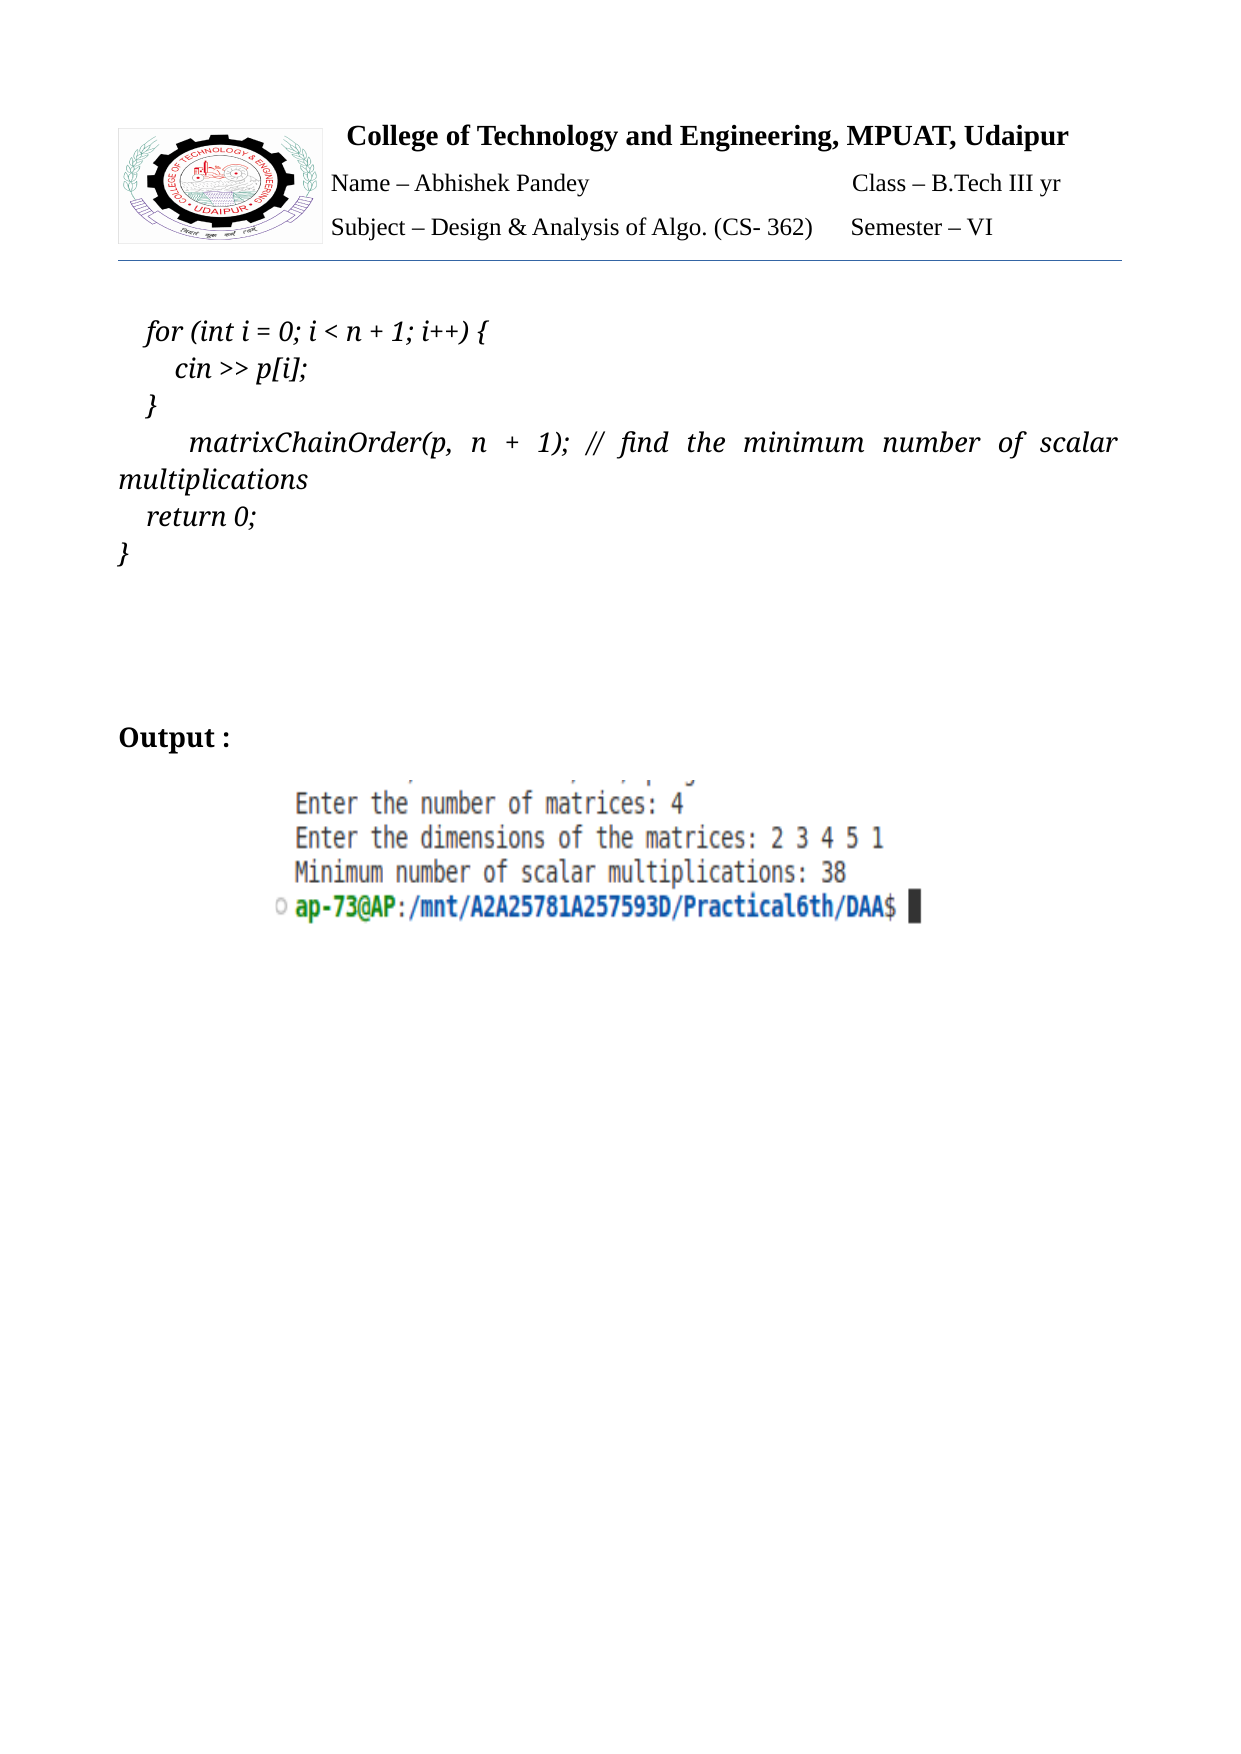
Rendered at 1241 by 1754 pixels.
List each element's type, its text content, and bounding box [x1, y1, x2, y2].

text for (int i = 0; i < n + 1; i++) { [118, 313, 1122, 350]
picture [118, 128, 323, 244]
text return 0; [118, 497, 1122, 534]
text cin >> p[i]; [118, 350, 1122, 387]
text } [118, 387, 1122, 423]
text matrixChainOrder(p, n + 1); // find the minimum number of scalar multiplications [118, 423, 1122, 497]
text } [118, 534, 1122, 571]
picture [275, 780, 965, 1016]
text Output : [118, 718, 1122, 755]
